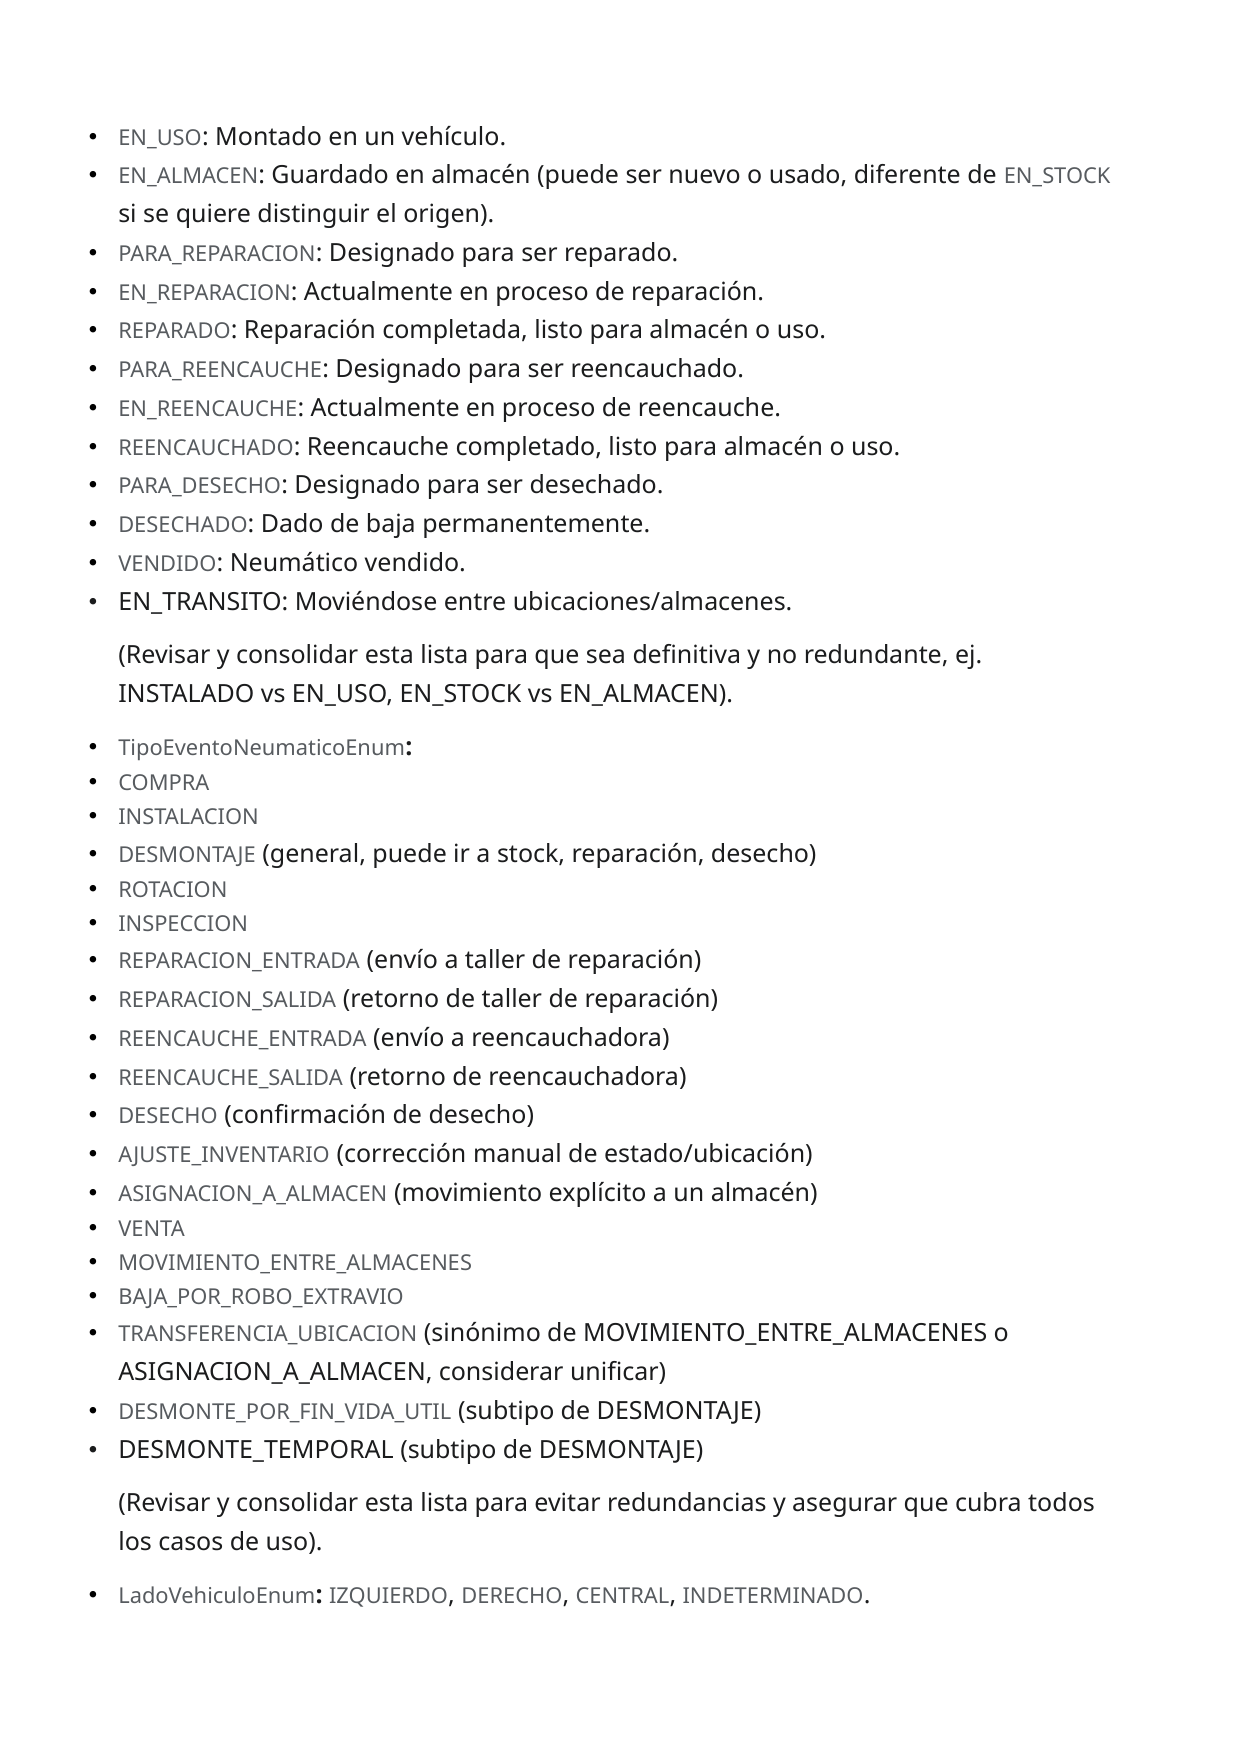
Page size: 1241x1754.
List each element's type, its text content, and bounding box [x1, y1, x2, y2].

list EN_REENCAUCHE: Actualmente en proceso de reencauche. [118, 389, 1122, 423]
list REENCAUCHE_ENTRADA (envío a reencauchadora) [118, 1019, 1122, 1053]
list BAJA_POR_ROBO_EXTRAVIO [118, 1281, 1122, 1311]
list COMPRA [118, 767, 1122, 797]
list REENCAUCHE_SALIDA (retorno de reencauchadora) [118, 1058, 1122, 1092]
list REENCAUCHADO: Reencauche completado, listo para almacén o uso. [118, 428, 1122, 462]
list AJUSTE_INVENTARIO (corrección manual de estado/ubicación) [118, 1136, 1122, 1170]
list DESECHO (confirmación de desecho) [118, 1097, 1122, 1131]
list PARA_REENCAUCHE: Designado para ser reencauchado. [118, 351, 1122, 385]
list DESECHADO: Dado de baja permanentemente. [118, 506, 1122, 540]
list VENDIDO: Neumático vendido. [118, 544, 1122, 578]
list REPARADO: Reparación completada, listo para almacén o uso. [118, 312, 1122, 346]
list DESMONTAJE (general, puede ir a stock, reparación, desecho) [118, 835, 1122, 869]
list ROTACION [118, 874, 1122, 904]
list INSPECCION [118, 908, 1122, 938]
list REPARACION_ENTRADA (envío a taller de reparación) [118, 942, 1122, 976]
list (Revisar y consolidar esta lista para evitar redundancias y asegurar que cubra todos los casos de uso). [118, 1484, 1122, 1557]
list DESMONTE_TEMPORAL (subtipo de DESMONTAJE) [118, 1431, 1122, 1465]
list LadoVehiculoEnum: IZQUIERDO, DERECHO, CENTRAL, INDETERMINADO. [118, 1577, 1122, 1611]
list PARA_REPARACION: Designado para ser reparado. [118, 234, 1122, 268]
list EN_USO: Montado en un vehículo. [118, 118, 1122, 152]
list VENTA [118, 1213, 1122, 1243]
list PARA_DESECHO: Designado para ser desechado. [118, 467, 1122, 501]
list REPARACION_SALIDA (retorno de taller de reparación) [118, 981, 1122, 1015]
list MOVIMIENTO_ENTRE_ALMACENES [118, 1247, 1122, 1277]
list EN_TRANSITO: Moviéndose entre ubicaciones/almacenes. [118, 583, 1122, 617]
list EN_REPARACION: Actualmente en proceso de reparación. [118, 273, 1122, 307]
list TipoEventoNeumaticoEnum: [118, 728, 1122, 763]
list EN_ALMACEN: Guardado en almacén (puede ser nuevo o usado, diferente de EN_STOCK si se quiere distinguir el origen). [118, 157, 1122, 230]
list INSTALACION [118, 801, 1122, 831]
list DESMONTE_POR_FIN_VIDA_UTIL (subtipo de DESMONTAJE) [118, 1392, 1122, 1427]
list TRANSFERENCIA_UBICACION (sinónimo de MOVIMIENTO_ENTRE_ALMACENES o ASIGNACION_A_ALMACEN, considerar unificar) [118, 1315, 1122, 1388]
list ASIGNACION_A_ALMACEN (movimiento explícito a un almacén) [118, 1174, 1122, 1208]
list (Revisar y consolidar esta lista para que sea definitiva y no redundante, ej. INSTALADO vs EN_USO, EN_STOCK vs EN_ALMACEN). [118, 636, 1122, 709]
